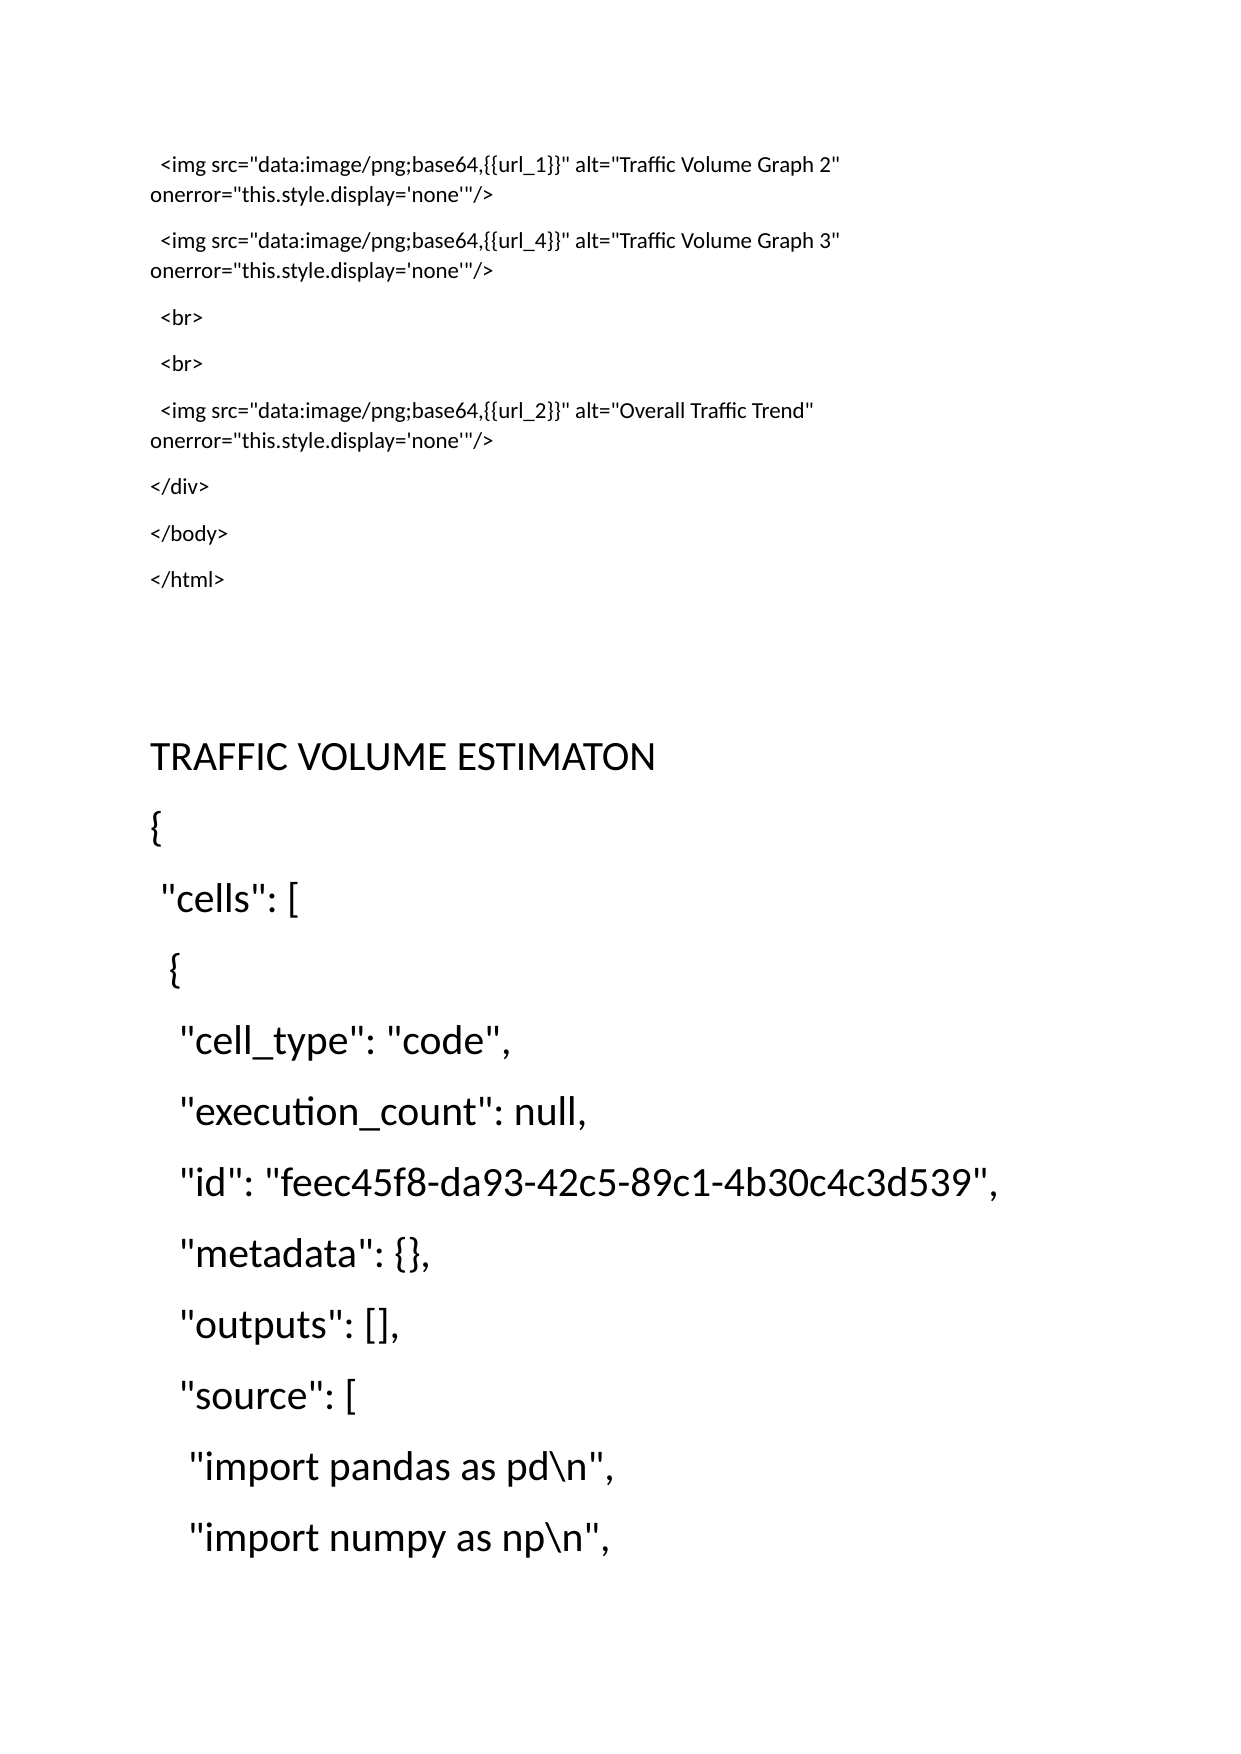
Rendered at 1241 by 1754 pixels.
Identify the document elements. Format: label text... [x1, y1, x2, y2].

text <img src="data:image/png;base64,{{url_2}}" alt="Overall Traffic Trend" onerror="this.style.display='none'"/> [150, 396, 1090, 454]
text </html> [150, 566, 1090, 594]
text <br> [150, 303, 1090, 331]
text "execution_count": null, [150, 1085, 1090, 1136]
text <img src="data:image/png;base64,{{url_1}}" alt="Traffic Volume Graph 2" onerror="this.style.display='none'"/> [150, 150, 1090, 208]
text "cell_type": "code", [150, 1014, 1090, 1065]
text </div> [150, 472, 1090, 501]
text "import pandas as pd\n", [150, 1440, 1090, 1491]
text { [150, 943, 1090, 994]
text <img src="data:image/png;base64,{{url_4}}" alt="Traffic Volume Graph 3" onerror="this.style.display='none'"/> [150, 226, 1090, 284]
text "outputs": [], [150, 1298, 1090, 1349]
text <br> [150, 349, 1090, 377]
text TRAFFIC VOLUME ESTIMATON [150, 730, 1090, 781]
text "id": "feec45f8-da93-42c5-89c1-4b30c4c3d539", [150, 1156, 1090, 1207]
text "metadata": {}, [150, 1227, 1090, 1278]
text { [150, 801, 1090, 852]
text "cells": [ [150, 872, 1090, 923]
text </body> [150, 519, 1090, 547]
text "source": [ [150, 1369, 1090, 1420]
text "import numpy as np\n", [150, 1511, 1090, 1562]
